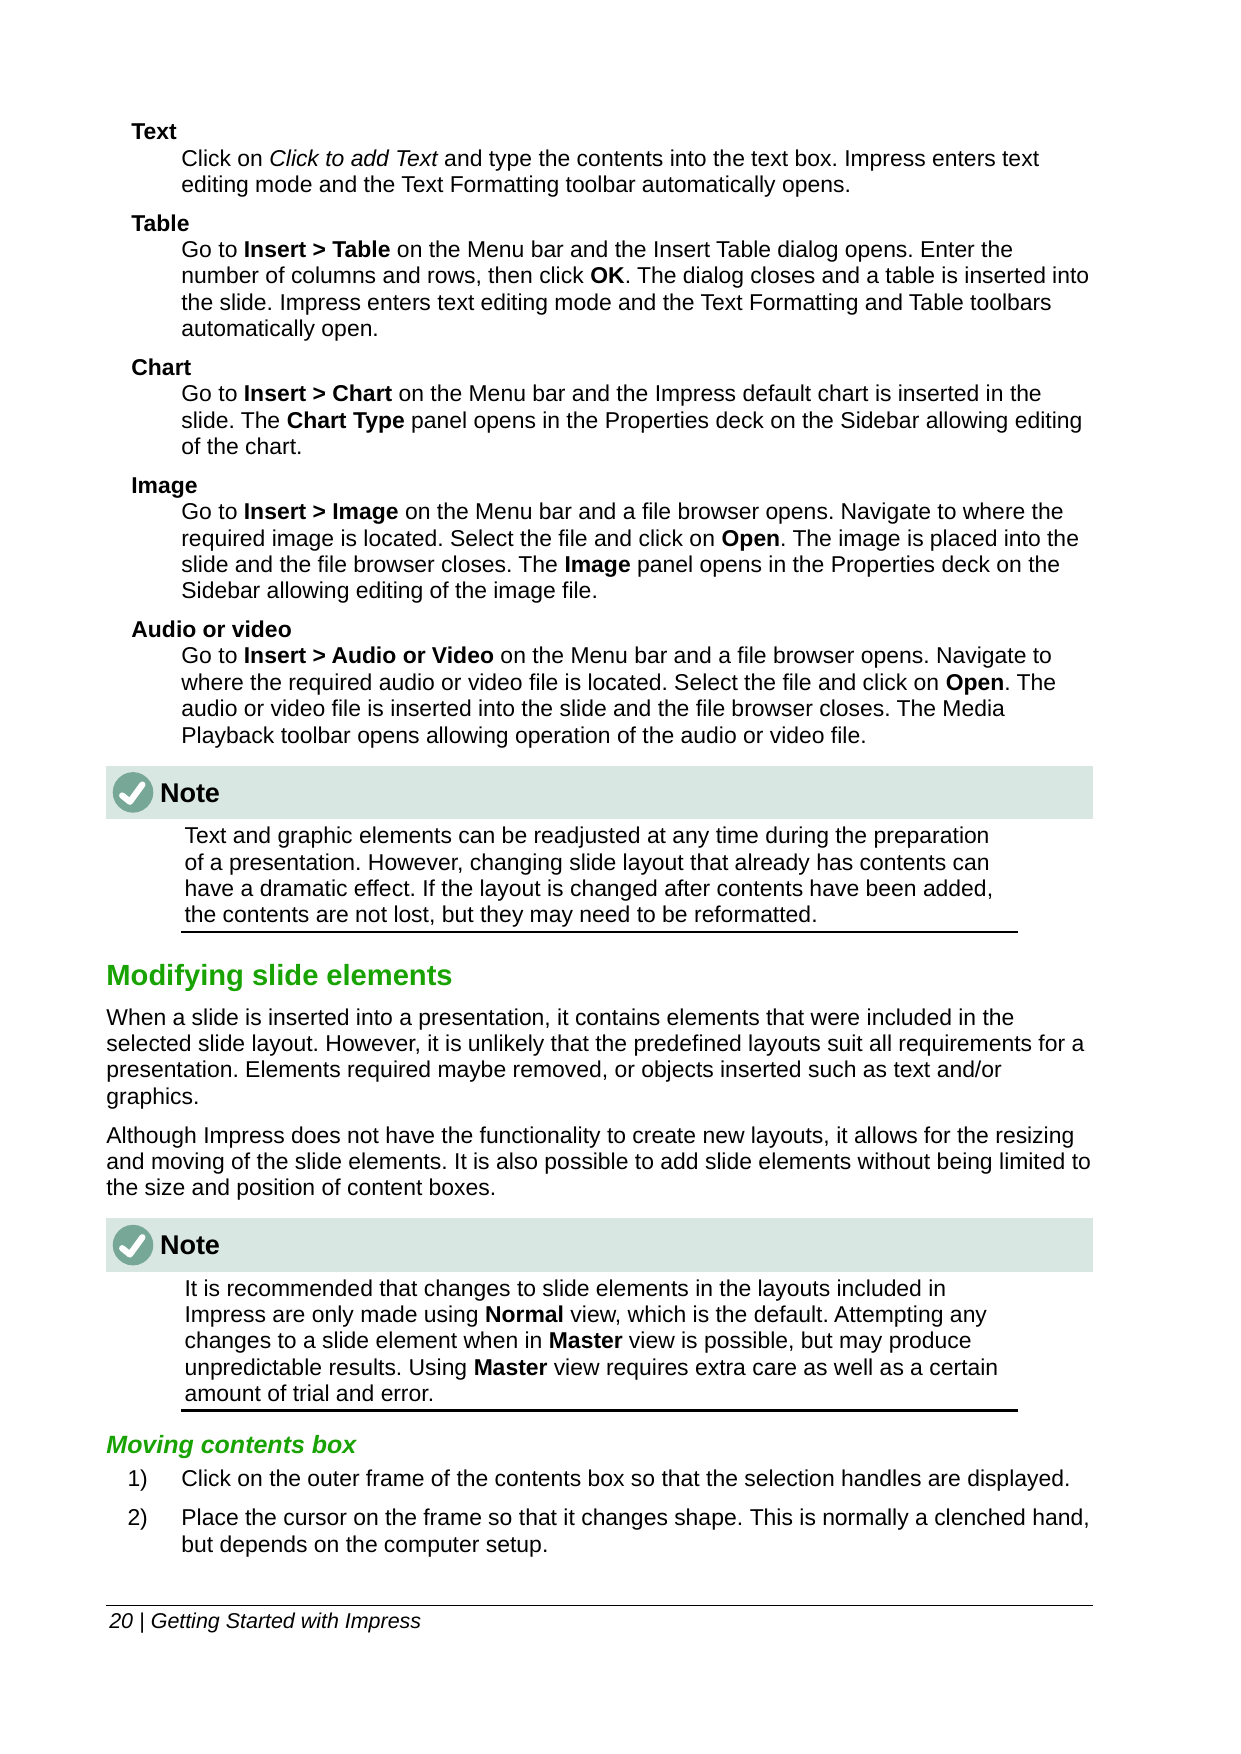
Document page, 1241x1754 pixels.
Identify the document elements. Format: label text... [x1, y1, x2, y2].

text Go to Insert > Chart on the Menu bar and the Impress default chart is inserted in the slide. The Chart Type panel opens in the Properties deck on the Sidebar allowing editing of the chart. [181, 380, 1093, 459]
text Audio or video [131, 616, 1093, 642]
text Table [131, 210, 1093, 236]
list Place the cursor on the frame so that it changes shape. This is normally a clenched hand, but depends on the computer setup. [148, 1504, 1093, 1557]
text Text [131, 118, 1093, 144]
list Click on the outer frame of the contents box so that the selection handles are displayed. [148, 1465, 1093, 1492]
text Although Impress does not have the functionality to create new layouts, it allows for the resizing and moving of the slide elements. It is also possible to add slide elements without being limited to the size and position of content boxes. [106, 1122, 1093, 1201]
subtitle Moving contents box [106, 1430, 1093, 1459]
text Image [131, 472, 1093, 498]
text Text and graphic elements can be readjusted at any time during the preparation of a presentation. However, changing slide layout that already has contents can have a dramatic effect. If the layout is changed after contents have been added, the contents are not lost, but they may need to be reformatted. [181, 819, 1018, 931]
text When a slide is inserted into a presentation, it contains elements that were included in the selected slide layout. However, it is unlikely that the predefined layouts suit all requirements for a presentation. Elements required maybe removed, or objects inserted such as text and/or graphics. [106, 1004, 1093, 1109]
subtitle Modifying slide elements [106, 958, 1093, 991]
text It is recommended that changes to slide elements in the layouts included in Impress are only made using Normal view, which is the default. Attempting any changes to a slide element when in Master view is possible, but may produce unpredictable results. Using Master view requires extra care as well as a certain amount of trial and error. [181, 1272, 1018, 1409]
subtitle Note [106, 1218, 1093, 1272]
text Go to Insert > Image on the Menu bar and a file browser opens. Navigate to where the required image is located. Select the file and click on Open. The image is placed into the slide and the file browser closes. The Image panel opens in the Properties deck on the Sidebar allowing editing of the image file. [181, 498, 1093, 604]
text Go to Insert > Audio or Video on the Menu bar and a file browser opens. Navigate to where the required audio or video file is located. Select the file and click on Open. The audio or video file is inserted into the slide and the file browser closes. The Media Playback toolbar opens allowing operation of the audio or video file. [181, 642, 1093, 748]
text Chart [131, 354, 1093, 380]
subtitle Note [106, 766, 1093, 819]
text Go to Insert > Table on the Menu bar and the Insert Table dialog opens. Enter the number of columns and rows, then click OK. The dialog closes and a table is inserted into the slide. Impress enters text editing mode and the Text Formatting and Table toolbars automatically open. [181, 236, 1093, 341]
text Click on Click to add Text and type the contents into the text box. Impress enters text editing mode and the Text Formatting toolbar automatically opens. [181, 144, 1093, 197]
